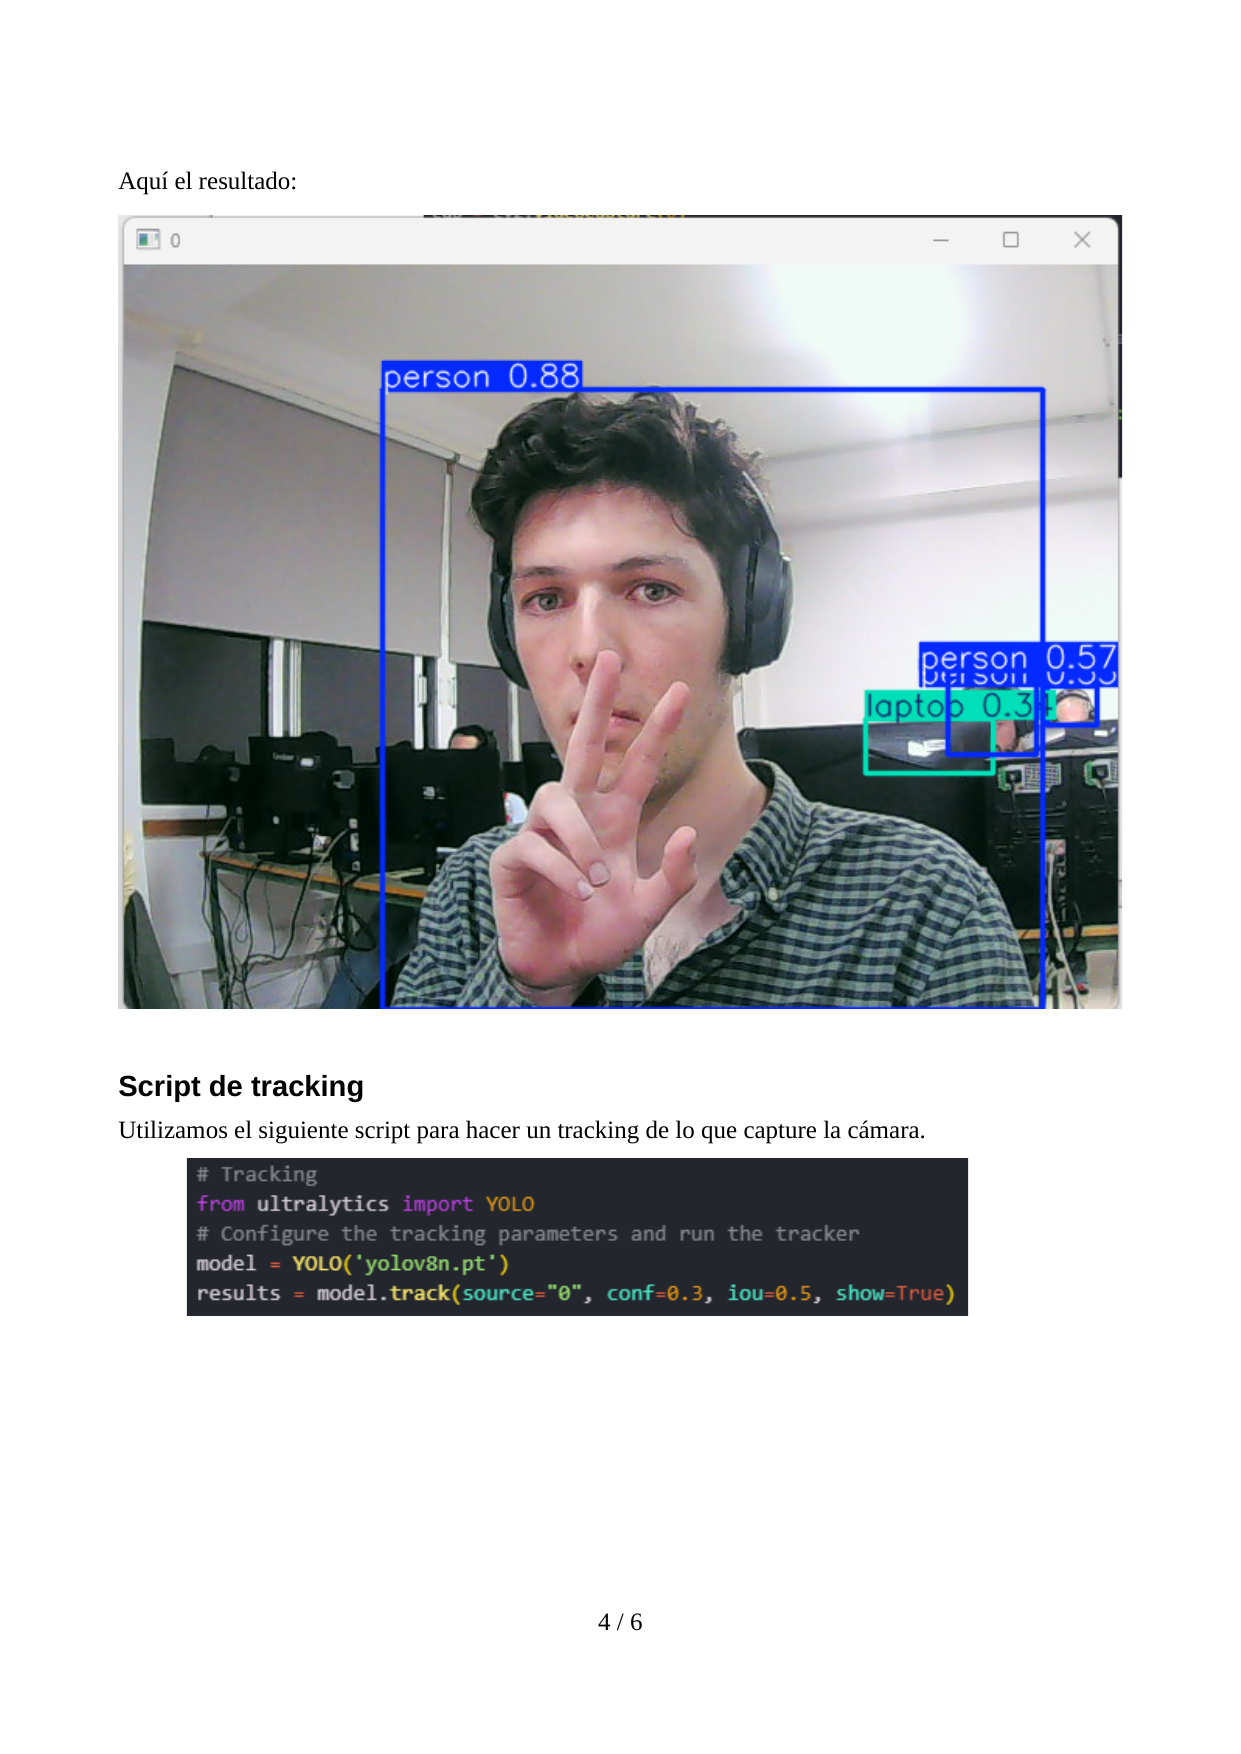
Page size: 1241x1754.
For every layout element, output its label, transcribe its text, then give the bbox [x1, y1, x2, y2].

picture [118, 215, 1123, 1009]
picture [186, 1158, 969, 1316]
text Aquí el resultado: [118, 166, 1122, 194]
text Utilizamos el siguiente script para hacer un tracking de lo que capture la cámara. [118, 1115, 1122, 1144]
subtitle Script de tracking [118, 1069, 1122, 1103]
